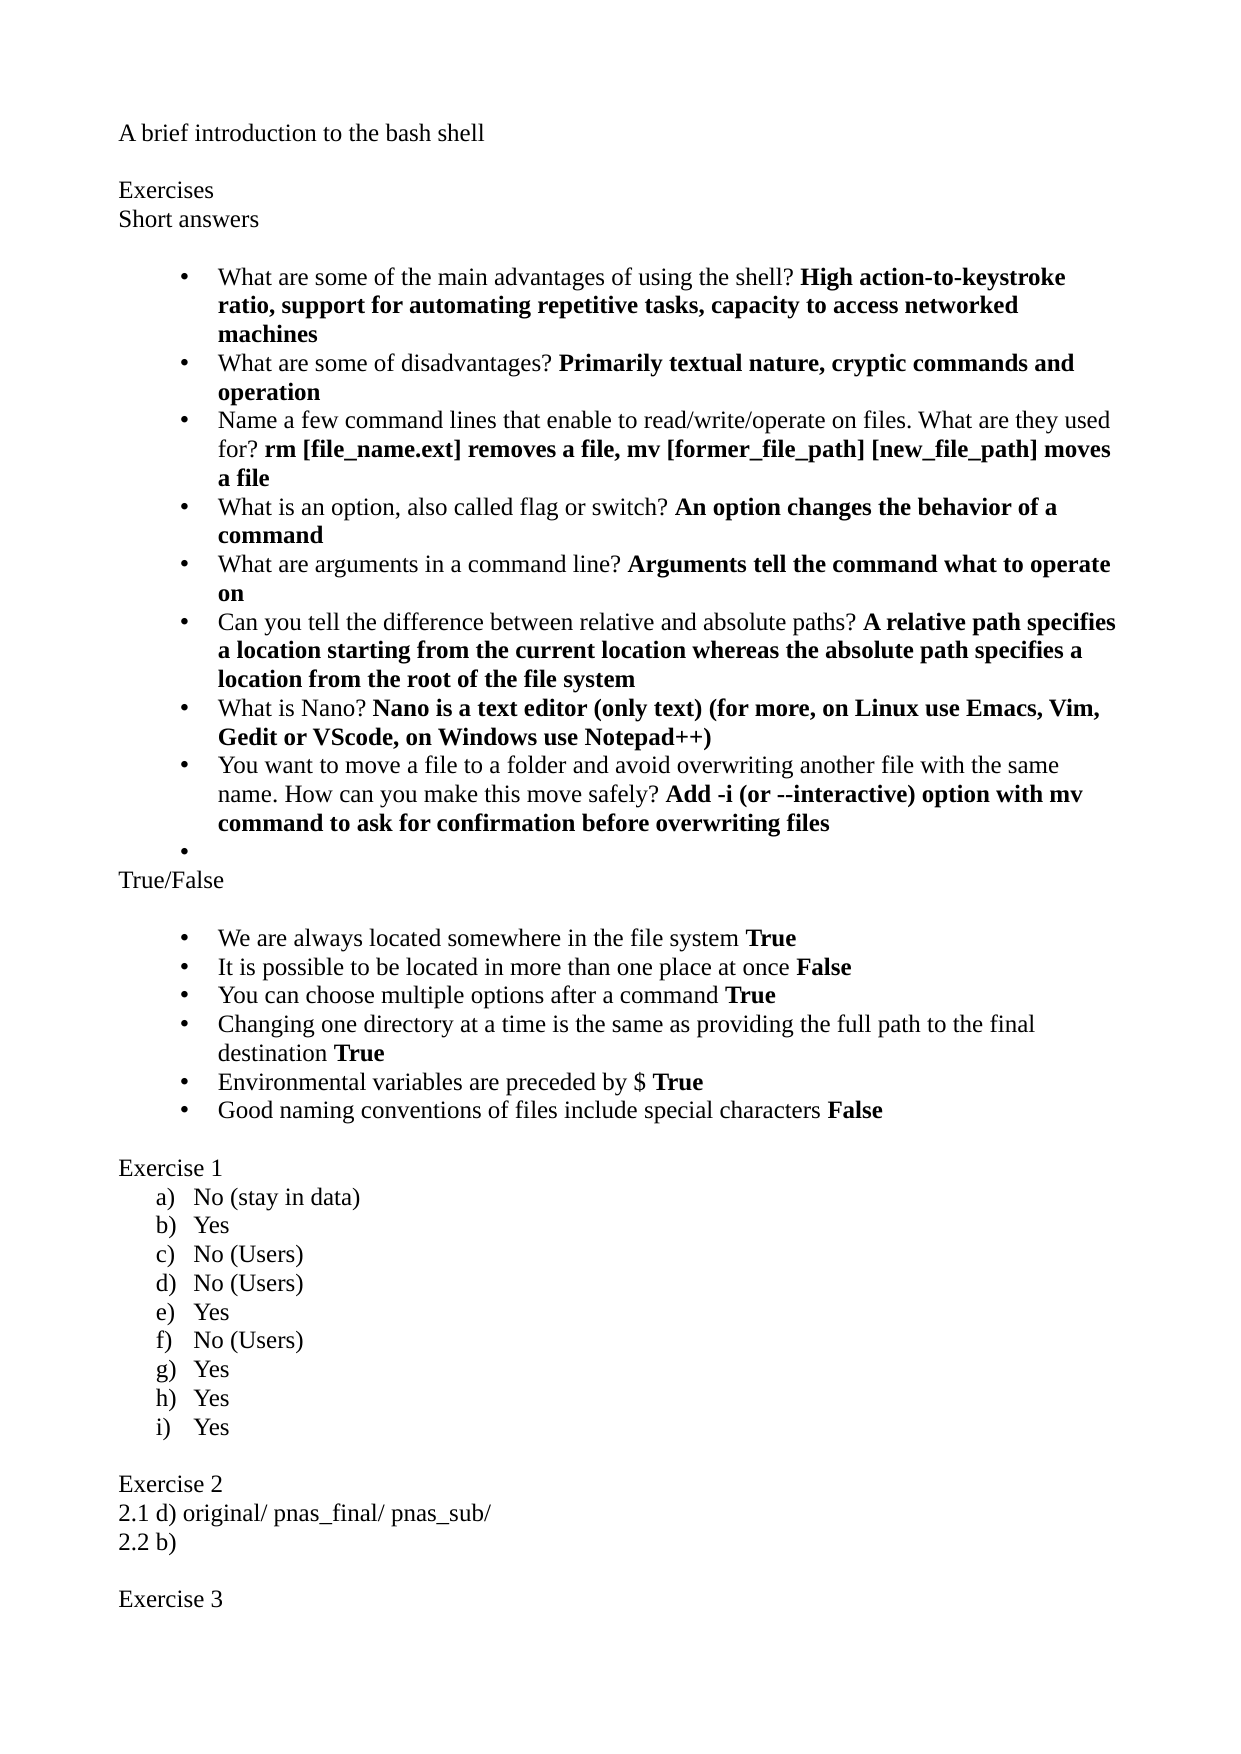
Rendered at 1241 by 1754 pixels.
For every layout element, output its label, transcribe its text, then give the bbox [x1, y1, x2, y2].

list No (Users) [156, 1326, 1122, 1354]
text 2.2 b) [118, 1527, 1122, 1556]
list Can you tell the difference between relative and absolute paths? A relative path specifies a location starting from the current location whereas the absolute path specifies a location from the root of the file system [180, 607, 1122, 693]
text Exercise 2 [118, 1469, 1122, 1498]
list What is an option, also called flag or switch? An option changes the behavior of a command [180, 492, 1122, 549]
list No (Users) [156, 1268, 1122, 1297]
list You can choose multiple options after a command True [180, 981, 1122, 1009]
list Environmental variables are preceded by $ True [180, 1067, 1122, 1096]
list What are some of disadvantages? Primarily textual nature, cryptic commands and operation [180, 348, 1122, 406]
list Yes [156, 1383, 1122, 1412]
list Yes [156, 1354, 1122, 1383]
list No (stay in data) [156, 1182, 1122, 1211]
list What is Nano? Nano is a text editor (only text) (for more, on Linux use Emacs, Vim, Gedit or VScode, on Windows use Notepad++) [180, 693, 1122, 751]
text Exercise 3 [118, 1584, 1122, 1613]
text Exercises [118, 176, 1122, 204]
text A brief introduction to the bash shell [118, 118, 1122, 147]
list What are arguments in a command line? Arguments tell the command what to operate on [180, 549, 1122, 607]
text True/False [118, 866, 1122, 894]
text Exercise 1 [118, 1153, 1122, 1182]
list Changing one directory at a time is the same as providing the full path to the final destination True [180, 1009, 1122, 1067]
list Yes [156, 1297, 1122, 1326]
list What are some of the main advantages of using the shell? High action-to-keystroke ratio, support for automating repetitive tasks, capacity to access networked machines [180, 262, 1122, 348]
list Good naming conventions of files include special characters False [180, 1096, 1122, 1124]
list Name a few command lines that enable to read/write/operate on files. What are they used for? rm [file_name.ext] removes a file, mv [former_file_path] [new_file_path] moves a file [180, 406, 1122, 492]
text Short answers [118, 204, 1122, 233]
list Yes [156, 1412, 1122, 1441]
list We are always located somewhere in the file system True [180, 923, 1122, 952]
list Yes [156, 1211, 1122, 1239]
list No (Users) [156, 1239, 1122, 1268]
text 2.1 d) original/ pnas_final/ pnas_sub/ [118, 1498, 1122, 1527]
list You want to move a file to a folder and avoid overwriting another file with the same name. How can you make this move safely? Add -i (or --interactive) option with mv command to ask for confirmation before overwriting files [180, 751, 1122, 837]
list It is possible to be located in more than one place at once False [180, 952, 1122, 981]
